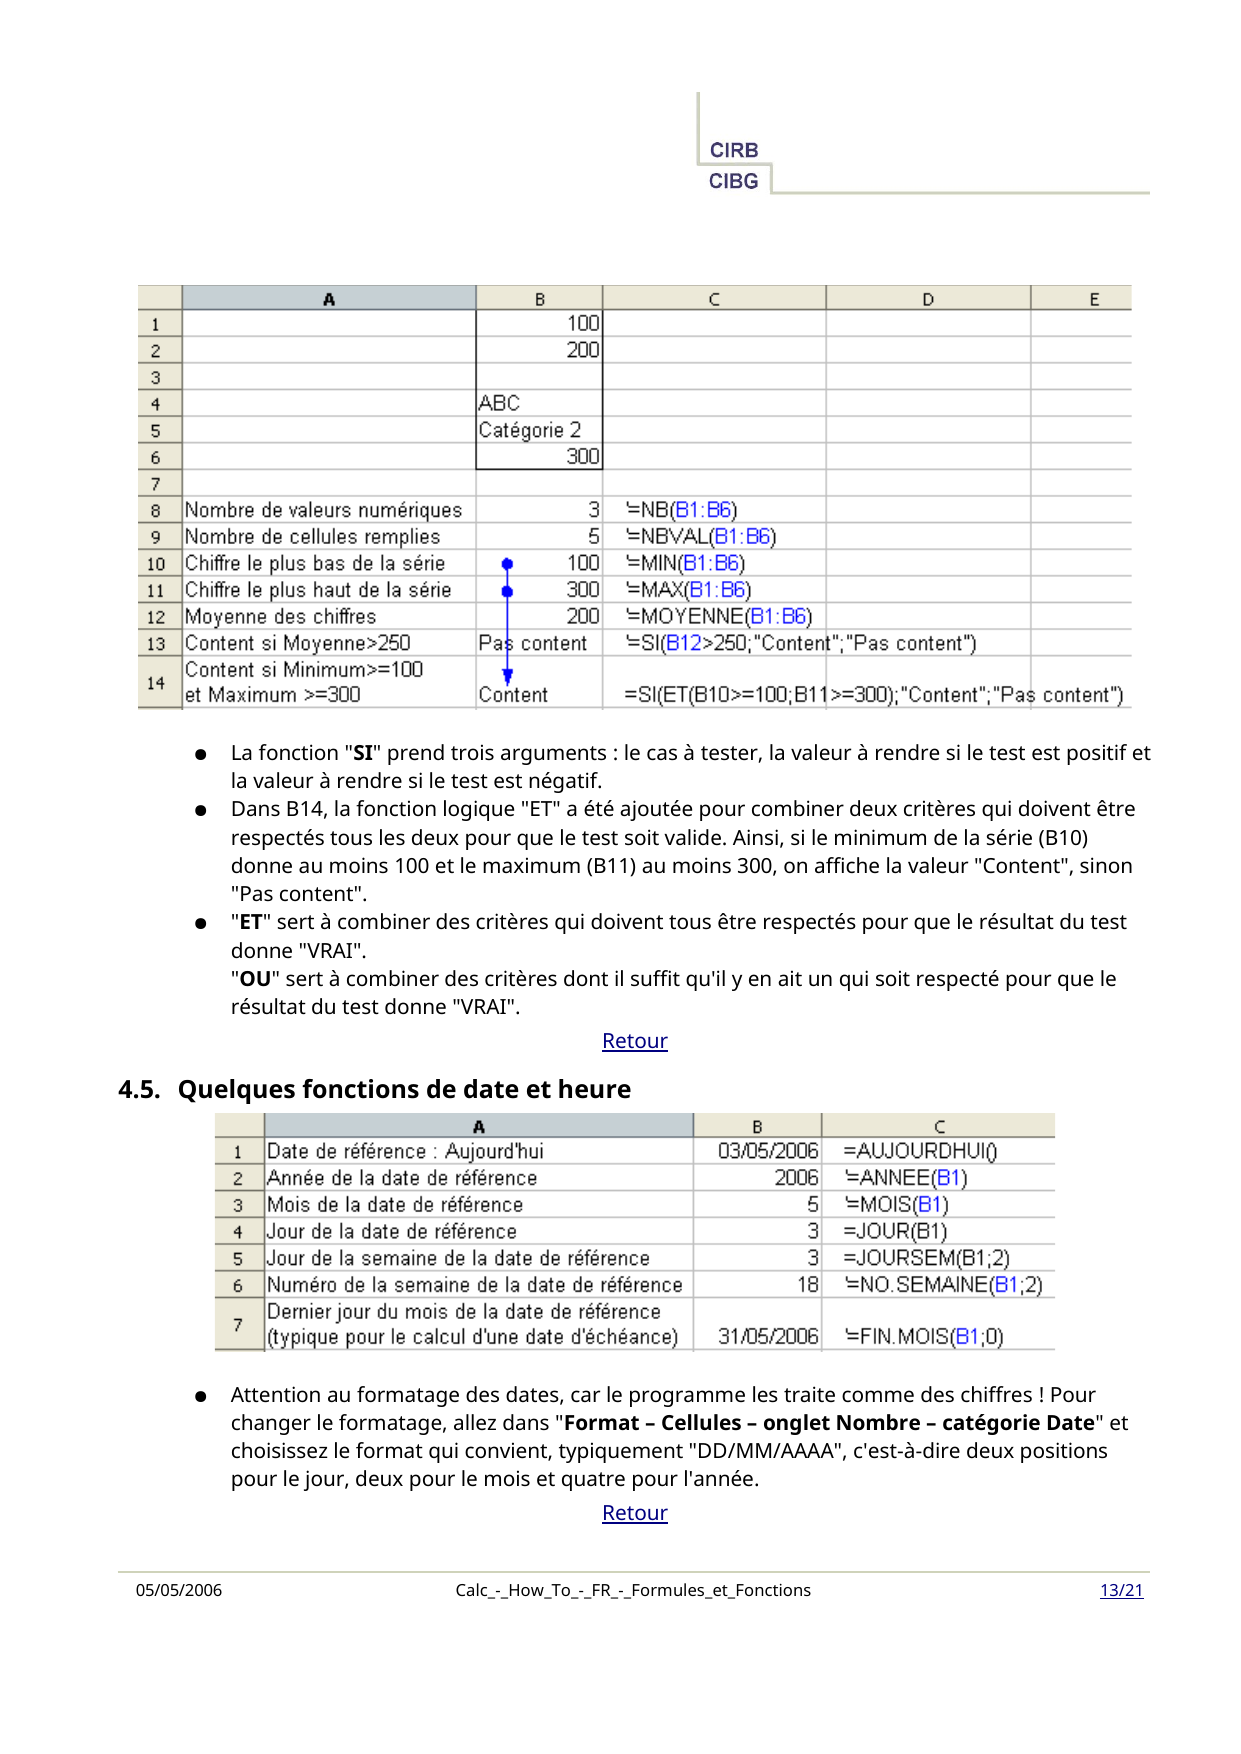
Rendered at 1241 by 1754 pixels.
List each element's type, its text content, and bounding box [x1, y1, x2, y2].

picture [609, 92, 1150, 214]
picture [214, 1113, 1056, 1352]
table_header Retour [118, 1493, 1152, 1532]
list Dans B14, la fonction logique "ET" a été ajoutée pour combiner deux critères qui doivent être respectés tous les deux pour que le test soit valide. Ainsi, si le minimum de la série (B10) donne au moins 100 et le maximum (B11) au moins 300, on affiche la valeur "Content", sinon "Pas content". [193, 794, 1152, 907]
picture [138, 285, 1132, 710]
list "OU" sert à combiner des critères dont il suffit qu'il y en ait un qui soit respecté pour que le résultat du test donne "VRAI". [193, 964, 1152, 1020]
subtitle Quelques fonctions de date et heure [118, 1072, 1152, 1106]
list La fonction "SI" prend trois arguments : le cas à tester, la valeur à rendre si le test est positif et la valeur à rendre si le test est négatif. [193, 738, 1152, 794]
table_header Retour [118, 1020, 1152, 1060]
list "ET" sert à combiner des critères qui doivent tous être respectés pour que le résultat du test donne "VRAI". [193, 907, 1152, 964]
list Attention au formatage des dates, car le programme les traite comme des chiffres ! Pour changer le formatage, allez dans "Format – Cellules – onglet Nombre – catégorie Date" et choisissez le format qui convient, typiquement "DD/MM/AAAA", c'est-à-dire deux positions pour le jour, deux pour le mois et quatre pour l'année. [193, 1380, 1152, 1493]
